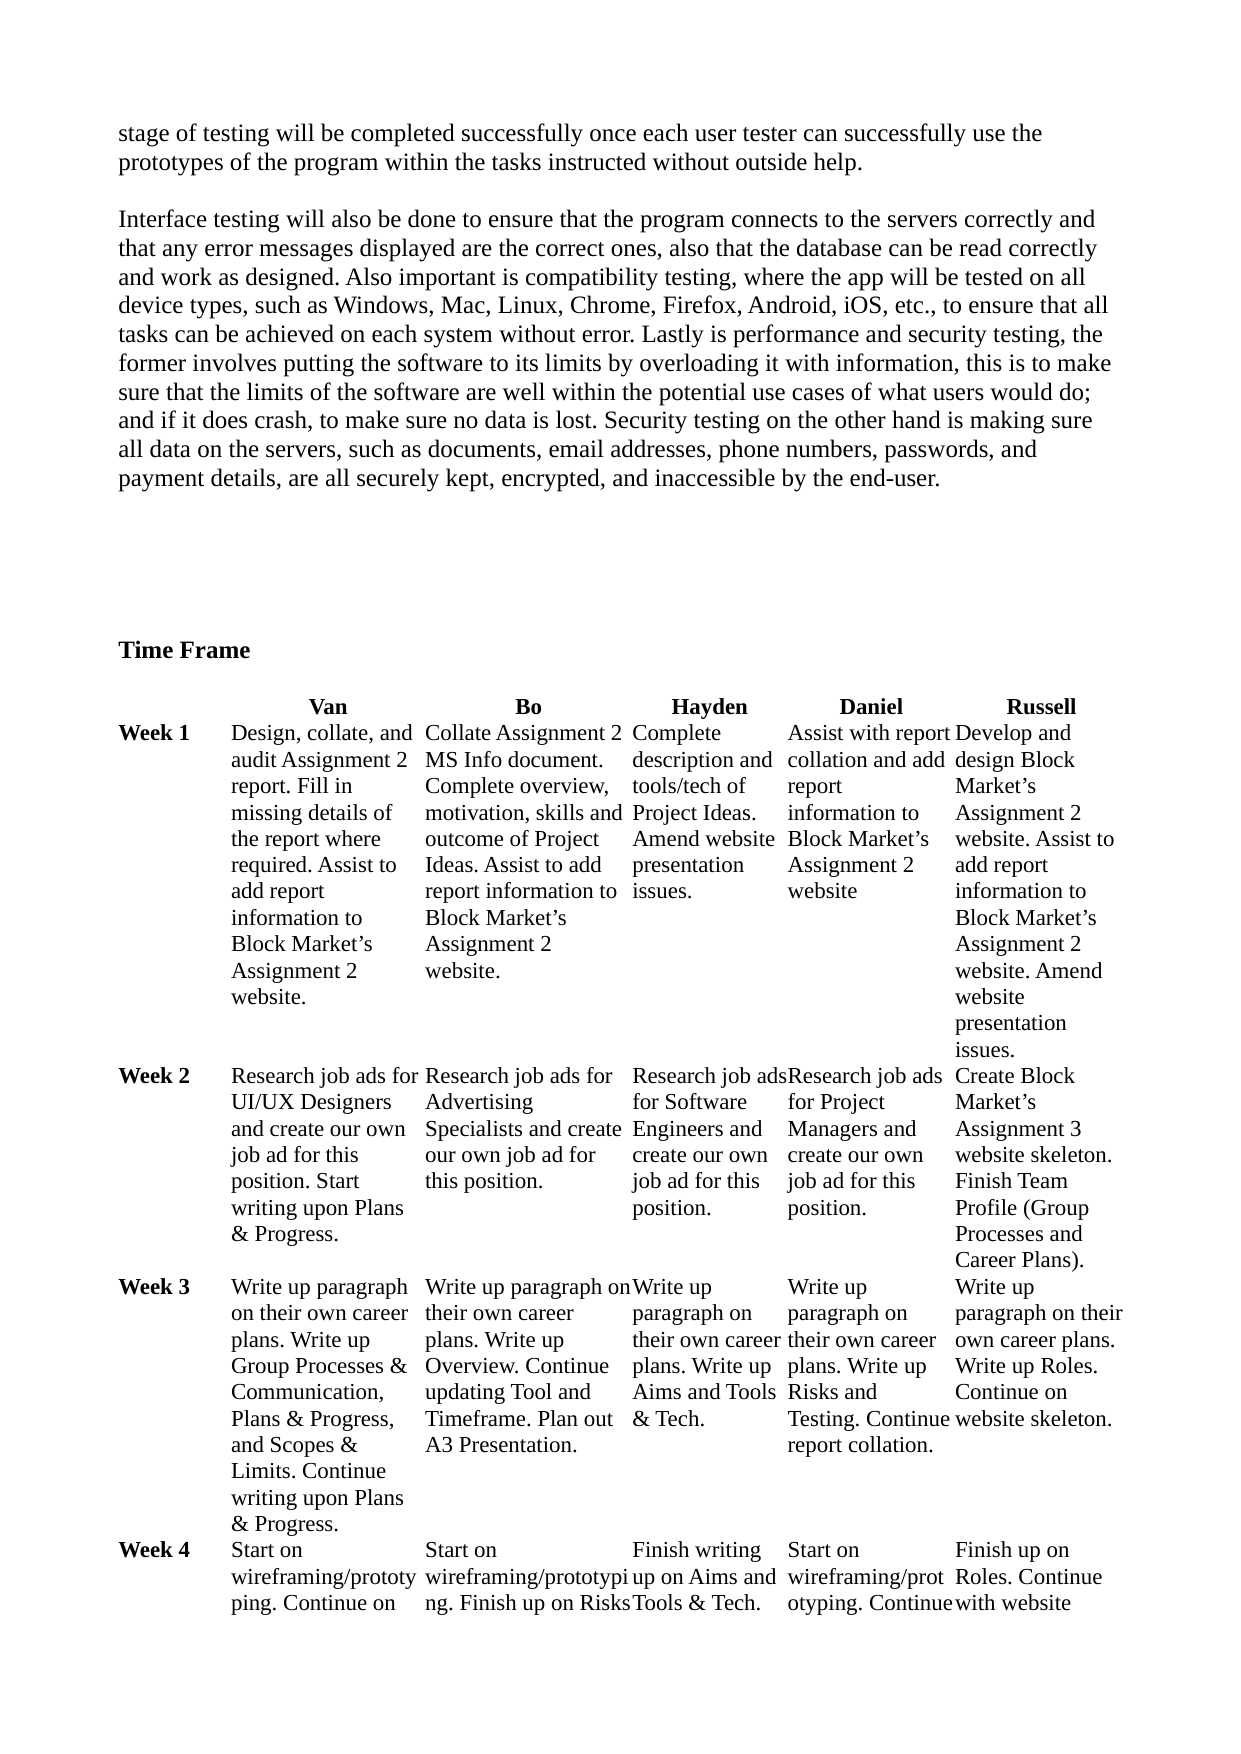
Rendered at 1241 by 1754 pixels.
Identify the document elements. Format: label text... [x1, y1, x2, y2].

table_cell Collate Assignment 2 MS Info document. Complete overview, motivation, skills and outcome of Project Ideas. Assist to add report information to Block Market’s Assignment 2 website. [425, 720, 632, 1062]
table_cell Week 1 [118, 720, 231, 1062]
table_cell Start on wireframing/prototyping. Continue [788, 1536, 955, 1616]
table_header Daniel [788, 693, 955, 719]
table_cell Write up paragraph on their own career plans. Write up Aims and Tools & Tech. [632, 1273, 787, 1536]
table_cell Complete description and tools/tech of Project Ideas. Amend website presentation issues. [632, 720, 787, 1062]
table_header [118, 693, 231, 719]
table_cell Finish writing up on Aims and Tools & Tech. [632, 1536, 787, 1616]
table_cell Week 4 [118, 1536, 231, 1616]
table_cell Create Block Market’s Assignment 3 website skeleton. Finish Team Profile (Group Processes and Career Plans). [955, 1062, 1128, 1273]
table_cell Start on wireframing/prototyping. Continue on [231, 1536, 425, 1616]
table_cell Write up paragraph on their own career plans. Write up Overview. Continue updating Tool and Timeframe. Plan out A3 Presentation. [425, 1273, 632, 1536]
table_cell Develop and design Block Market’s Assignment 2 website. Assist to add report information to Block Market’s Assignment 2 website. Amend website presentation issues. [955, 720, 1128, 1062]
table_header Russell [955, 693, 1128, 719]
table_header Van [231, 693, 425, 719]
table_cell Write up paragraph on their own career plans. Write up Roles. Continue on website skeleton. [955, 1273, 1128, 1536]
text stage of testing will be completed successfully once each user tester can successfully use the prototypes of the program within the tasks instructed without outside help. Interface testing will also be done to ensure that the program connects to the servers correctly and that any error messages displayed are the correct ones, also that the database can be read correctly and work as designed. Also important is compatibility testing, where the app will be tested on all device types, such as Windows, Mac, Linux, Chrome, Firefox, Android, iOS, etc., to ensure that all tasks can be achieved on each system without error. Lastly is performance and security testing, the former involves putting the software to its limits by overloading it with information, this is to make sure that the limits of the software are well within the potential use cases of what users would do; and if it does crash, to make sure no data is lost. Security testing on the other hand is making sure all data on the servers, such as documents, email addresses, phone numbers, passwords, and payment details, are all securely kept, encrypted, and inaccessible by the end-user. [118, 118, 1122, 492]
table_cell Design, collate, and audit Assignment 2 report. Fill in missing details of the report where required. Assist to add report information to Block Market’s Assignment 2 website. [231, 720, 425, 1062]
table_cell Research job ads for UI/UX Designers and create our own job ad for this position. Start writing upon Plans & Progress. [231, 1062, 425, 1273]
table_cell Assist with report collation and add report information to Block Market’s Assignment 2 website [788, 720, 955, 1062]
table_cell Research job ads for Advertising Specialists and create our own job ad for this position. [425, 1062, 632, 1273]
table_cell Write up paragraph on their own career plans. Write up Group Processes & Communication, Plans & Progress, and Scopes & Limits. Continue writing upon Plans & Progress. [231, 1273, 425, 1536]
table_cell Week 2 [118, 1062, 231, 1273]
table_cell Write up paragraph on their own career plans. Write up Risks and Testing. Continue report collation. [788, 1273, 955, 1536]
table_cell Week 3 [118, 1273, 231, 1536]
table_header Bo [425, 693, 632, 719]
table_cell Research job ads for Software Engineers and create our own job ad for this position. [632, 1062, 787, 1273]
table_cell Start on wireframing/prototyping. Finish up on Risks [425, 1536, 632, 1616]
text Time Frame [118, 636, 1122, 664]
table_cell Research job ads for Project Managers and create our own job ad for this position. [788, 1062, 955, 1273]
table_header Hayden [632, 693, 787, 719]
table_cell Finish up on Roles. Continue with website [955, 1536, 1128, 1616]
